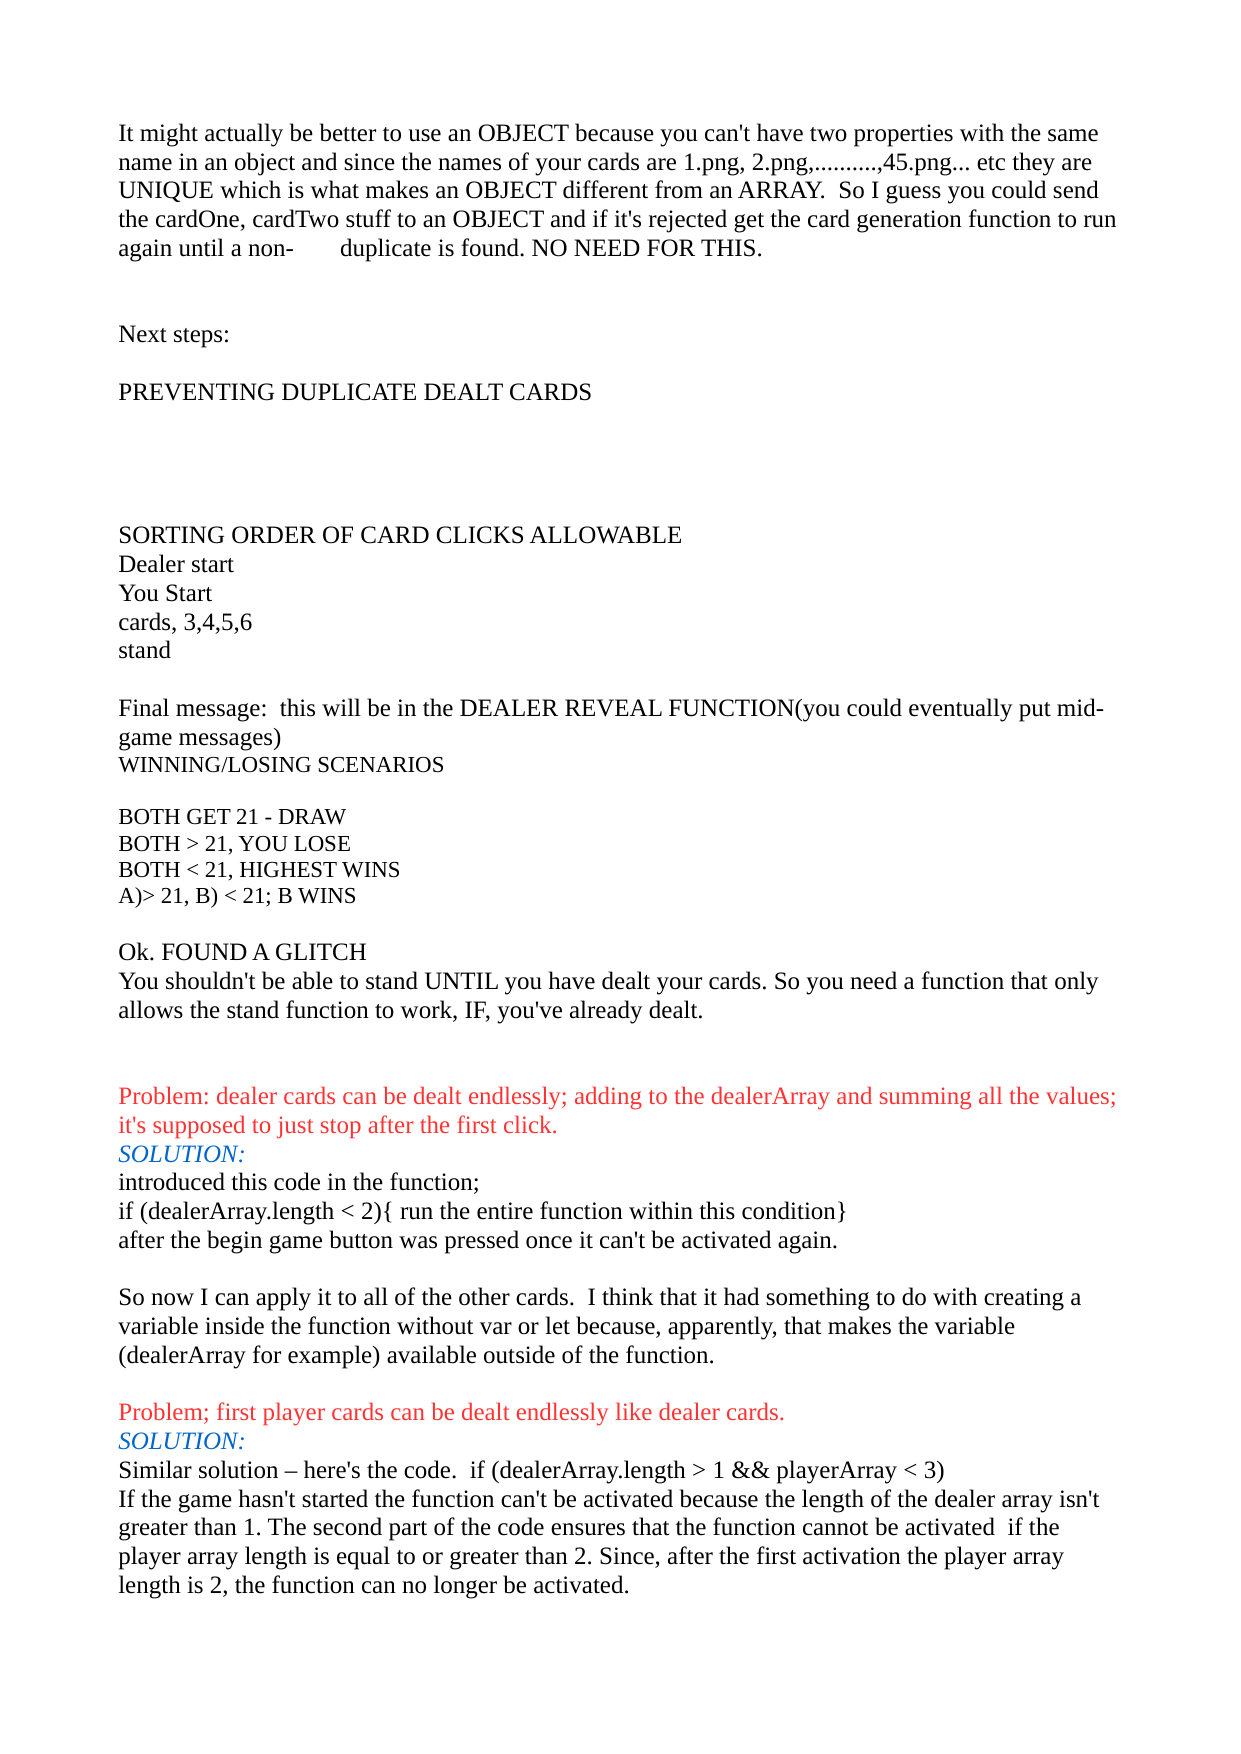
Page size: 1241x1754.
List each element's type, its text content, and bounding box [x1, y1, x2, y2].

text Problem: dealer cards can be dealt endlessly; adding to the dealerArray and summing all the values; it's supposed to just stop after the first click. [118, 1081, 1122, 1139]
text PREVENTING DUPLICATE DEALT CARDS [118, 377, 1122, 406]
text SOLUTION: [118, 1139, 1122, 1167]
text SORTING ORDER OF CARD CLICKS ALLOWABLE [118, 521, 1122, 549]
text Dealer start [118, 549, 1122, 578]
text So now I can apply it to all of the other cards. I think that it had something to do with creating a variable inside the function without var or let because, apparently, that makes the variable (dealerArray for example) available outside of the function. [118, 1282, 1122, 1369]
text You Start [118, 578, 1122, 607]
text Problem; first player cards can be dealt endlessly like dealer cards. [118, 1397, 1122, 1426]
text after the begin game button was pressed once it can't be activated again. [118, 1225, 1122, 1254]
text It might actually be better to use an OBJECT because you can't have two properties with the same name in an object and since the names of your cards are 1.png, 2.png,..........,45.png... etc they are UNIQUE which is what makes an OBJECT different from an ARRAY. So I guess you could send the cardOne, cardTwo stuff to an OBJECT and if it's rejected get the card generation function to run again until a non- duplicate is found. NO NEED FOR THIS. [118, 118, 1122, 262]
text If the game hasn't started the function can't be activated because the length of the dealer array isn't greater than 1. The second part of the code ensures that the function cannot be activated if the player array length is equal to or greater than 2. Since, after the first activation the player array length is 2, the function can no longer be activated. [118, 1484, 1122, 1599]
text WINNING/LOSING SCENARIOS [118, 751, 1122, 777]
text A)> 21, B) < 21; B WINS [118, 882, 1122, 909]
text Similar solution – here's the code. if (dealerArray.length > 1 && playerArray < 3) [118, 1455, 1122, 1484]
text if (dealerArray.length < 2){ run the entire function within this condition} [118, 1196, 1122, 1225]
text introduced this code in the function; [118, 1167, 1122, 1196]
text BOTH GET 21 - DRAW [118, 803, 1122, 830]
text stand [118, 636, 1122, 664]
text You shouldn't be able to stand UNTIL you have dealt your cards. So you need a function that only allows the stand function to work, IF, you've already dealt. [118, 966, 1122, 1024]
text cards, 3,4,5,6 [118, 607, 1122, 636]
text SOLUTION: [118, 1426, 1122, 1455]
text BOTH < 21, HIGHEST WINS [118, 856, 1122, 882]
text BOTH > 21, YOU LOSE [118, 830, 1122, 856]
text Ok. FOUND A GLITCH [118, 937, 1122, 966]
text Final message: this will be in the DEALER REVEAL FUNCTION(you could eventually put mid-game messages) [118, 693, 1122, 751]
text Next steps: [118, 319, 1122, 348]
